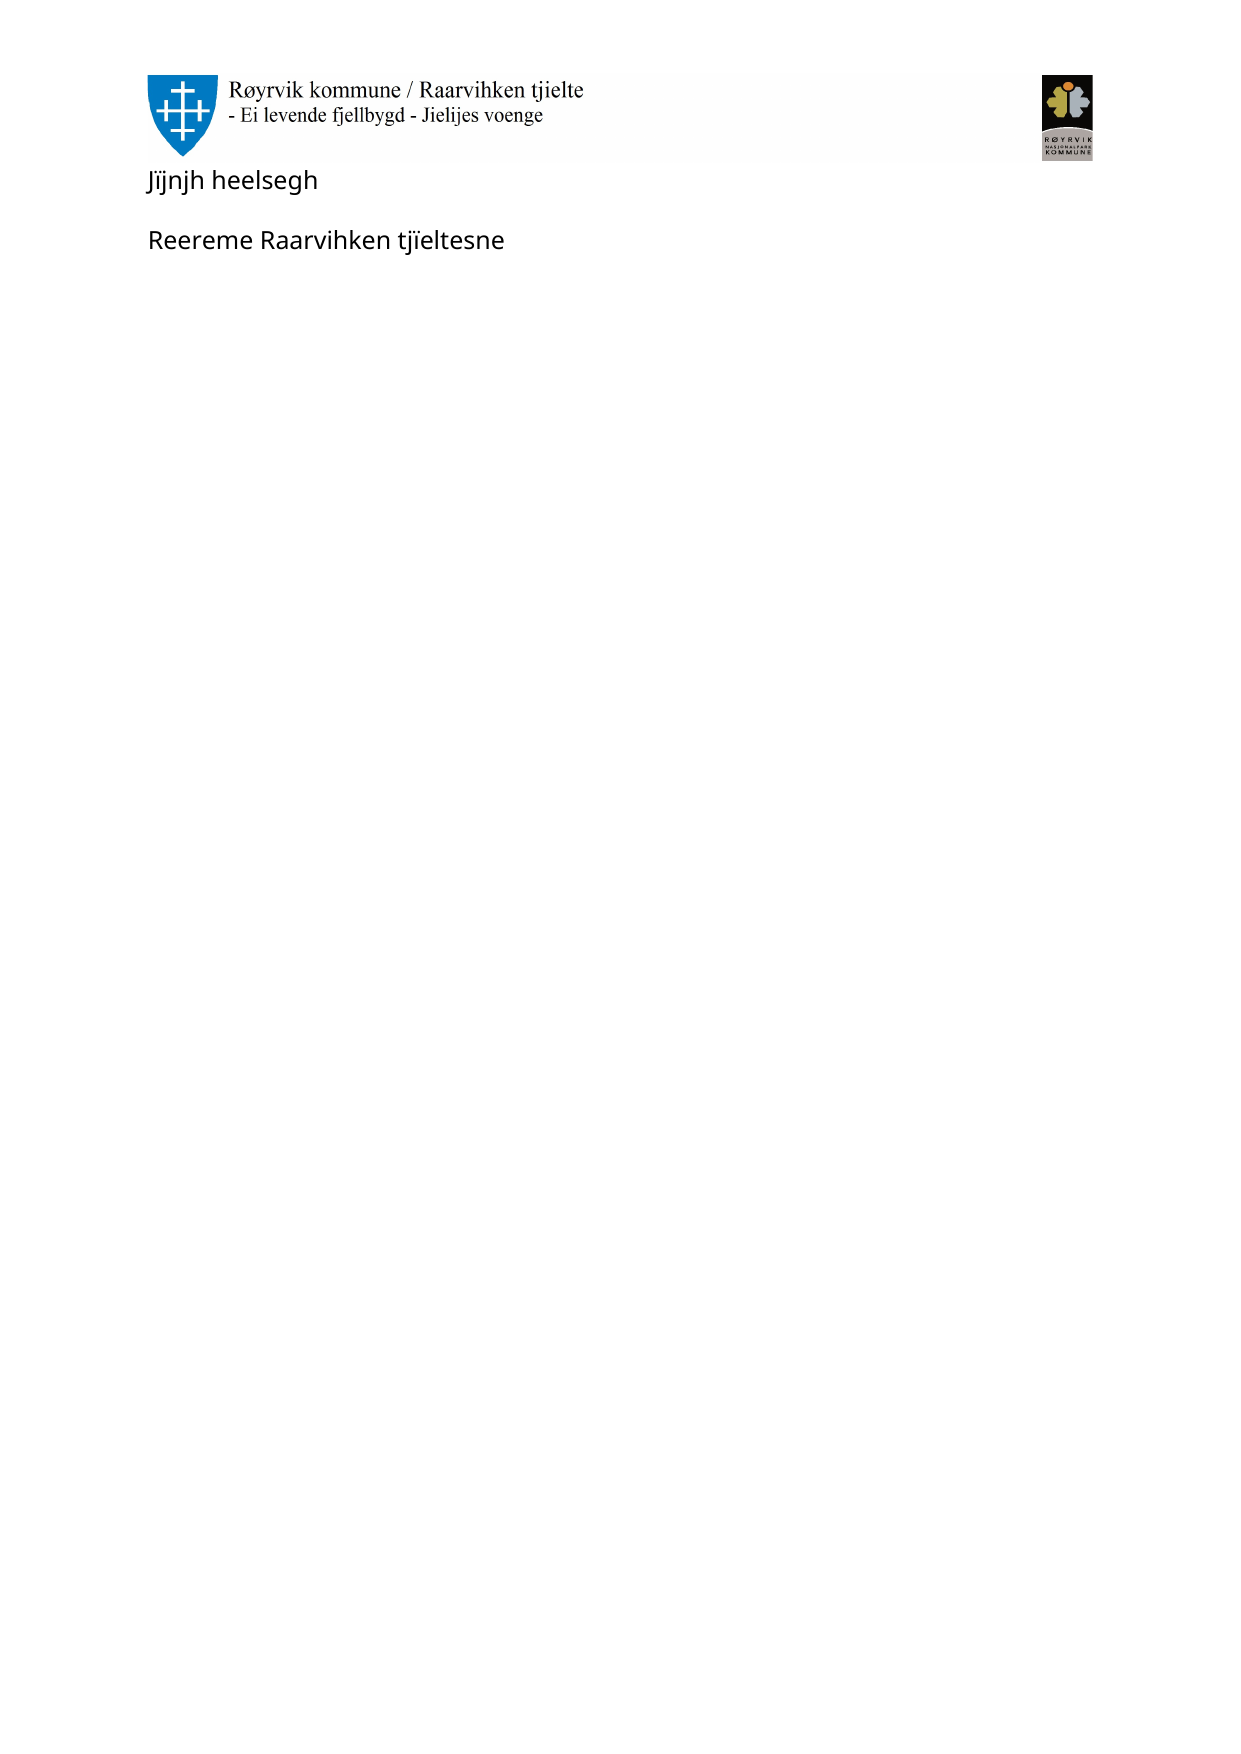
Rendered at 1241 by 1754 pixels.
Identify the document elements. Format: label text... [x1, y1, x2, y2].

text Jïjnjh heelsegh [148, 163, 1093, 197]
text Reereme Raarvihken tjïeltesne [148, 223, 1093, 257]
picture [147, 73, 1093, 163]
